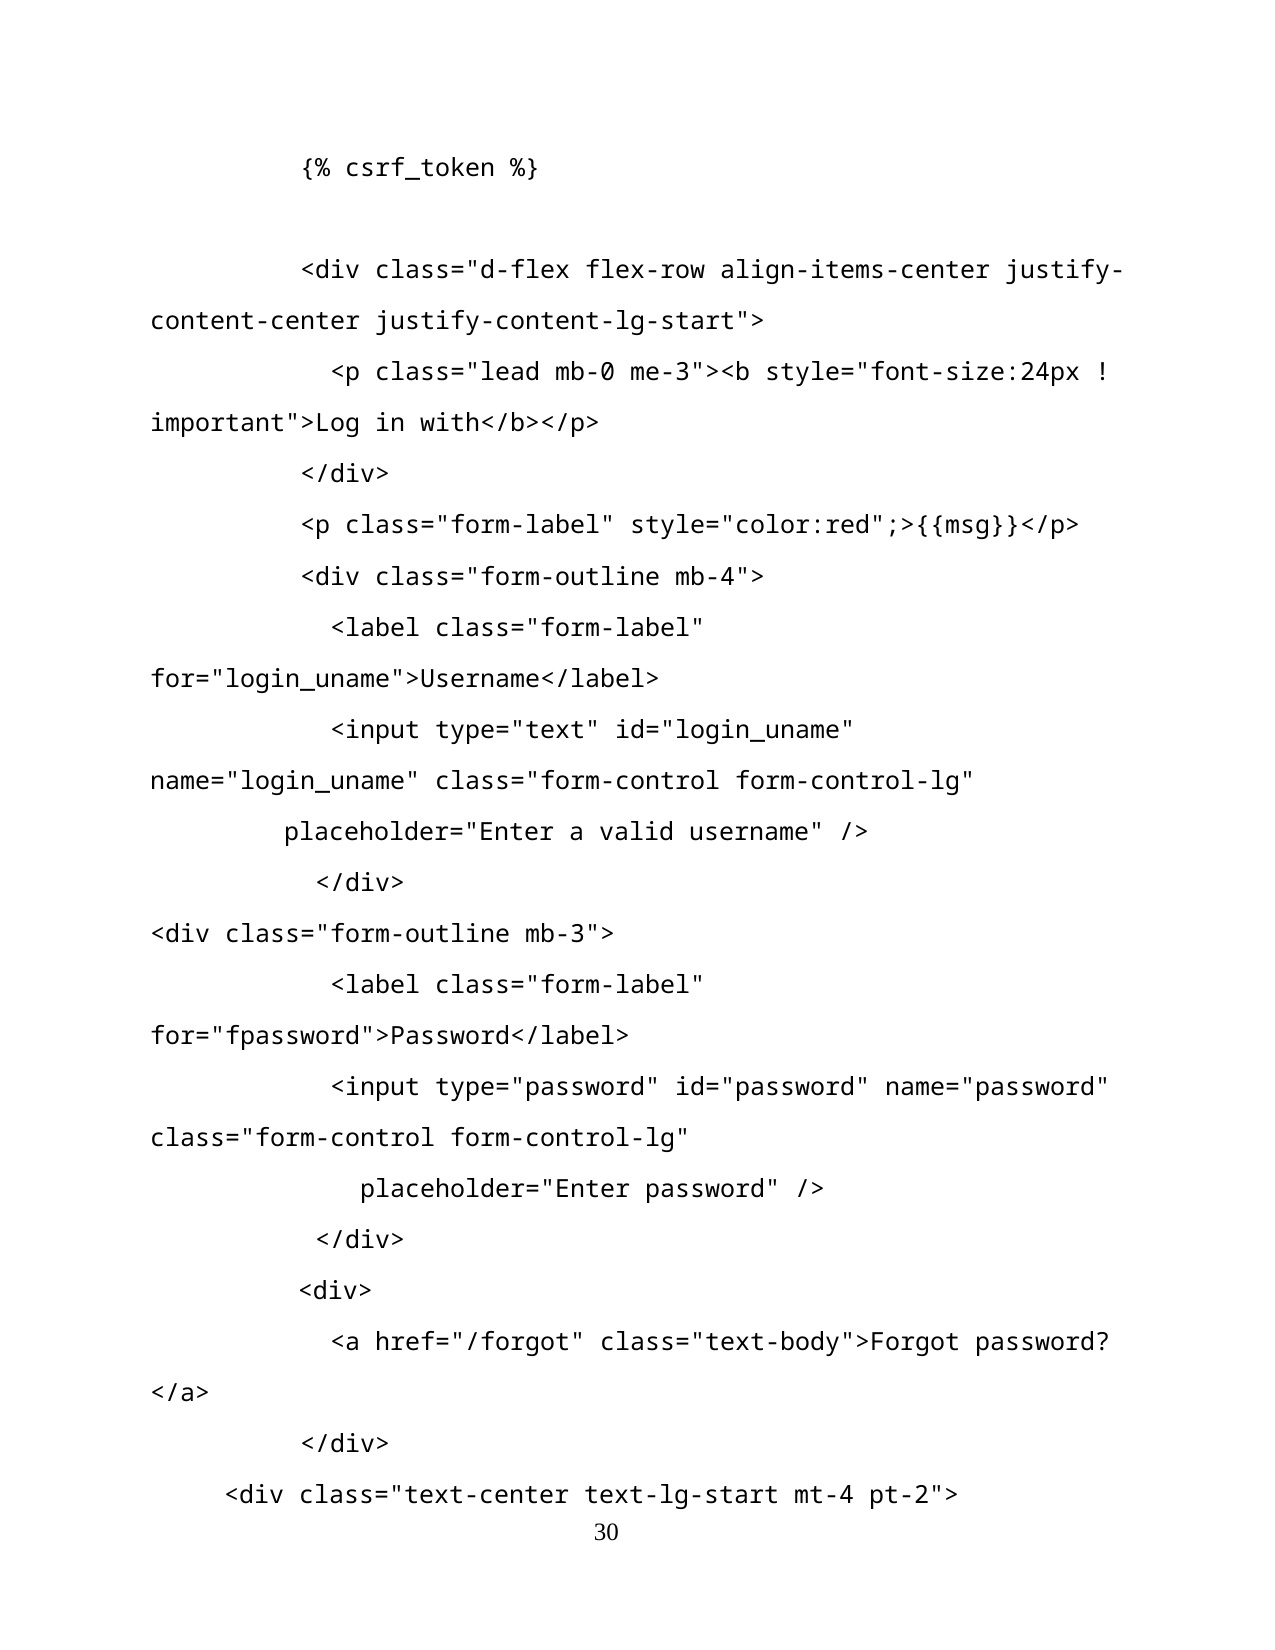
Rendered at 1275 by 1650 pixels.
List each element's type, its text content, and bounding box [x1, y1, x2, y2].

text <div class="form-outline mb-4"> [150, 558, 1125, 592]
text </div> [150, 1426, 1125, 1460]
text placeholder="Enter password" /> [150, 1171, 1125, 1205]
text {% csrf_token %} [150, 150, 1125, 184]
text </div> [150, 864, 1125, 898]
text <a href="/forgot" class="text-body">Forgot password?</a> [150, 1324, 1125, 1409]
text <p class="form-label" style="color:red";>{{msg}}</p> [150, 507, 1125, 541]
text <label class="form-label" for="fpassword">Password</label> [150, 967, 1125, 1052]
text <div class="d-flex flex-row align-items-center justify-content-center justify-content-lg-start"> [150, 252, 1125, 337]
text <div class="form-outline mb-3"> [150, 916, 1125, 949]
text <div> [150, 1273, 1125, 1307]
text </div> [150, 1222, 1125, 1256]
text <div class="text-center text-lg-start mt-4 pt-2"> [150, 1477, 1125, 1511]
text </div> [150, 456, 1125, 490]
text <input type="text" id="login_uname" name="login_uname" class="form-control form-control-lg" [150, 711, 1125, 796]
text <input type="password" id="password" name="password" class="form-control form-control-lg" [150, 1069, 1125, 1154]
text <label class="form-label" for="login_uname">Username</label> [150, 609, 1125, 694]
text <p class="lead mb-0 me-3"><b style="font-size:24px !important">Log in with</b></p> [150, 354, 1125, 439]
text placeholder="Enter a valid username" /> [150, 813, 1125, 847]
